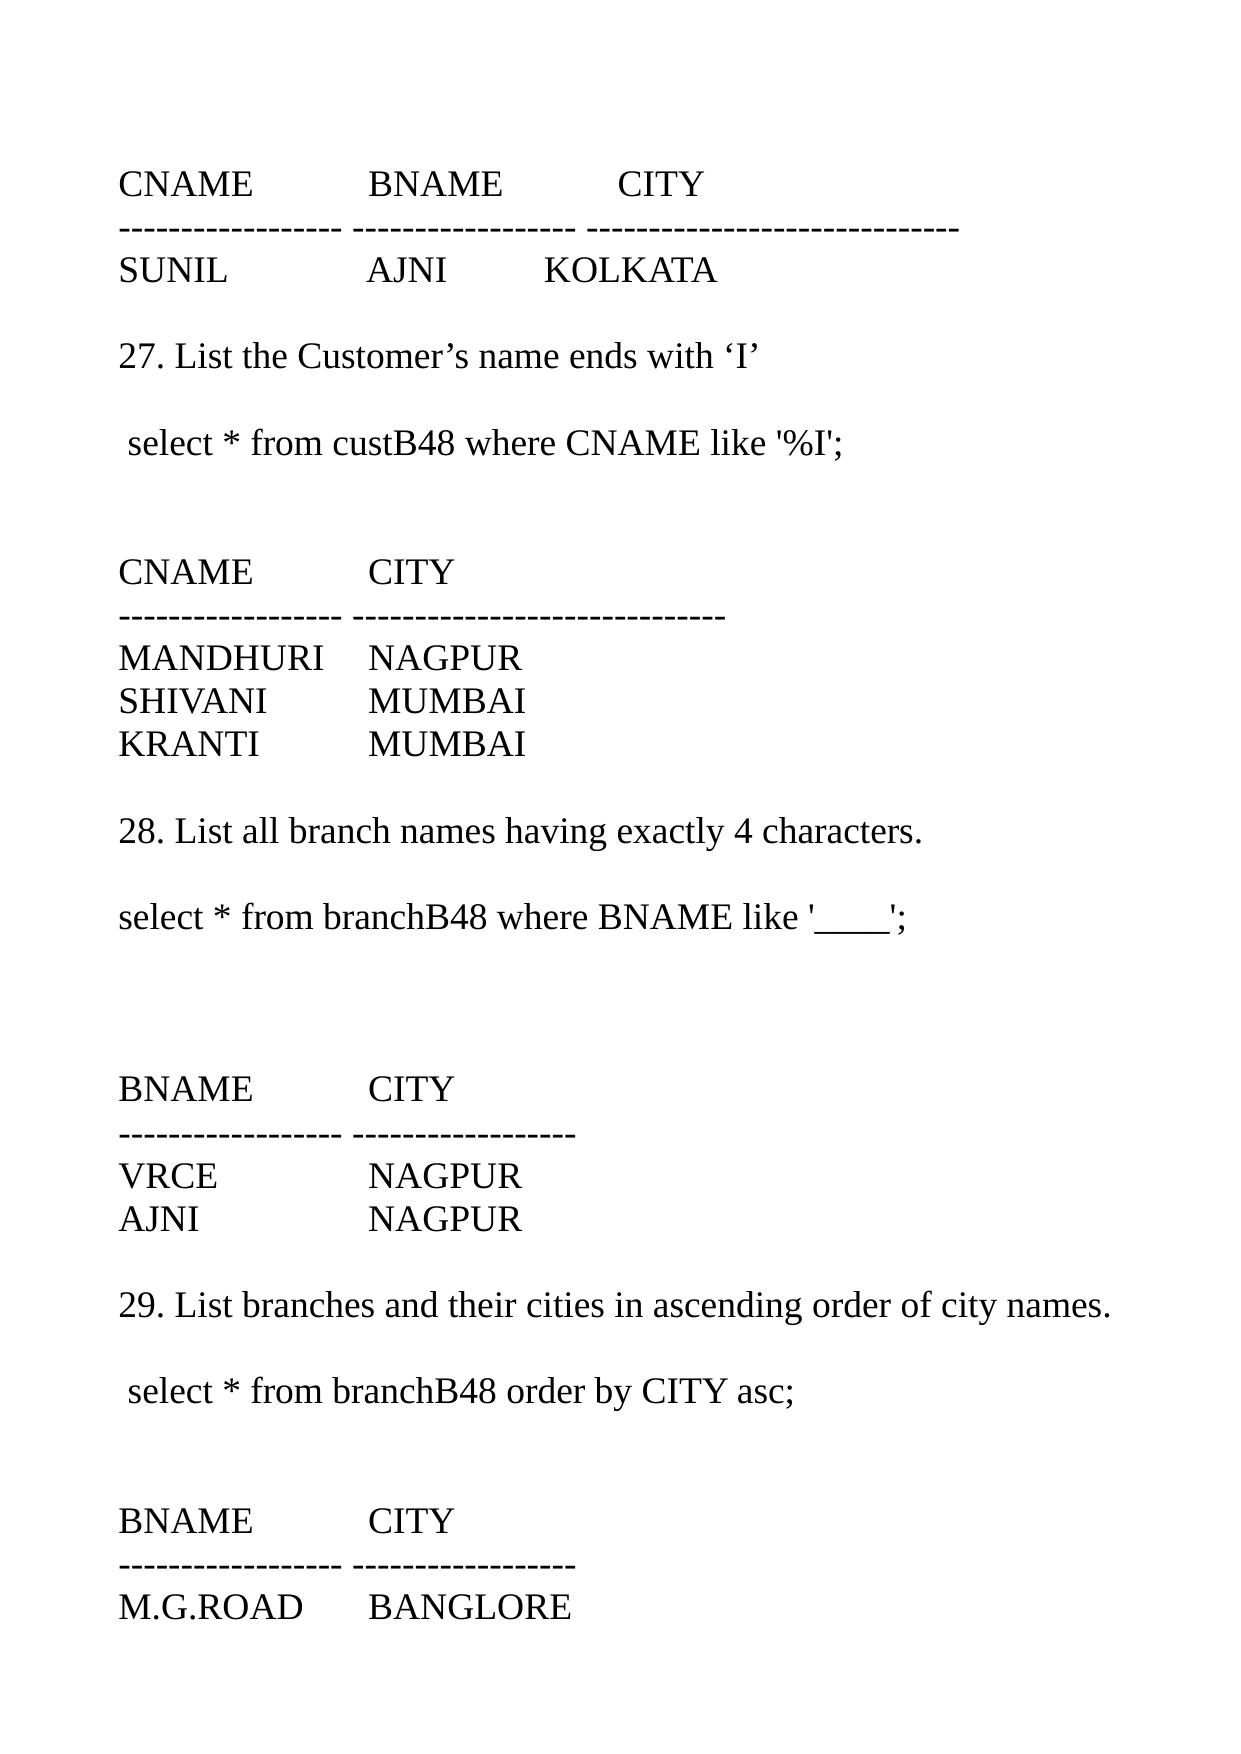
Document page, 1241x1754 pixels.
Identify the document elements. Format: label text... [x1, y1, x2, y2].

text 28. List all branch names having exactly 4 characters. [118, 808, 1122, 851]
text VRCE NAGPUR [118, 1153, 1122, 1196]
text 27. List the Customer’s name ends with ‘I’ [118, 334, 1122, 377]
text ------------------ ------------------ ------------------------------ [118, 204, 1122, 247]
text SHIVANI MUMBAI [118, 679, 1122, 722]
text BNAME CITY [118, 1498, 1122, 1541]
text SUNIL AJNI KOLKATA [118, 247, 1122, 291]
text CNAME CITY [118, 549, 1122, 592]
text CNAME BNAME CITY [118, 161, 1122, 204]
text ------------------ ------------------ [118, 1110, 1122, 1153]
text ------------------ ------------------ [118, 1541, 1122, 1584]
text select * from branchB48 order by CITY asc; [118, 1369, 1122, 1412]
text KRANTI MUMBAI [118, 722, 1122, 765]
text MANDHURI NAGPUR [118, 636, 1122, 679]
text select * from custB48 where CNAME like '%I'; [118, 420, 1122, 463]
text M.G.ROAD BANGLORE [118, 1584, 1122, 1627]
text select * from branchB48 where BNAME like '____'; [118, 894, 1122, 937]
text AJNI NAGPUR [118, 1196, 1122, 1239]
text ------------------ ------------------------------ [118, 592, 1122, 636]
text BNAME CITY [118, 1067, 1122, 1110]
text 29. List branches and their cities in ascending order of city names. [118, 1282, 1122, 1326]
